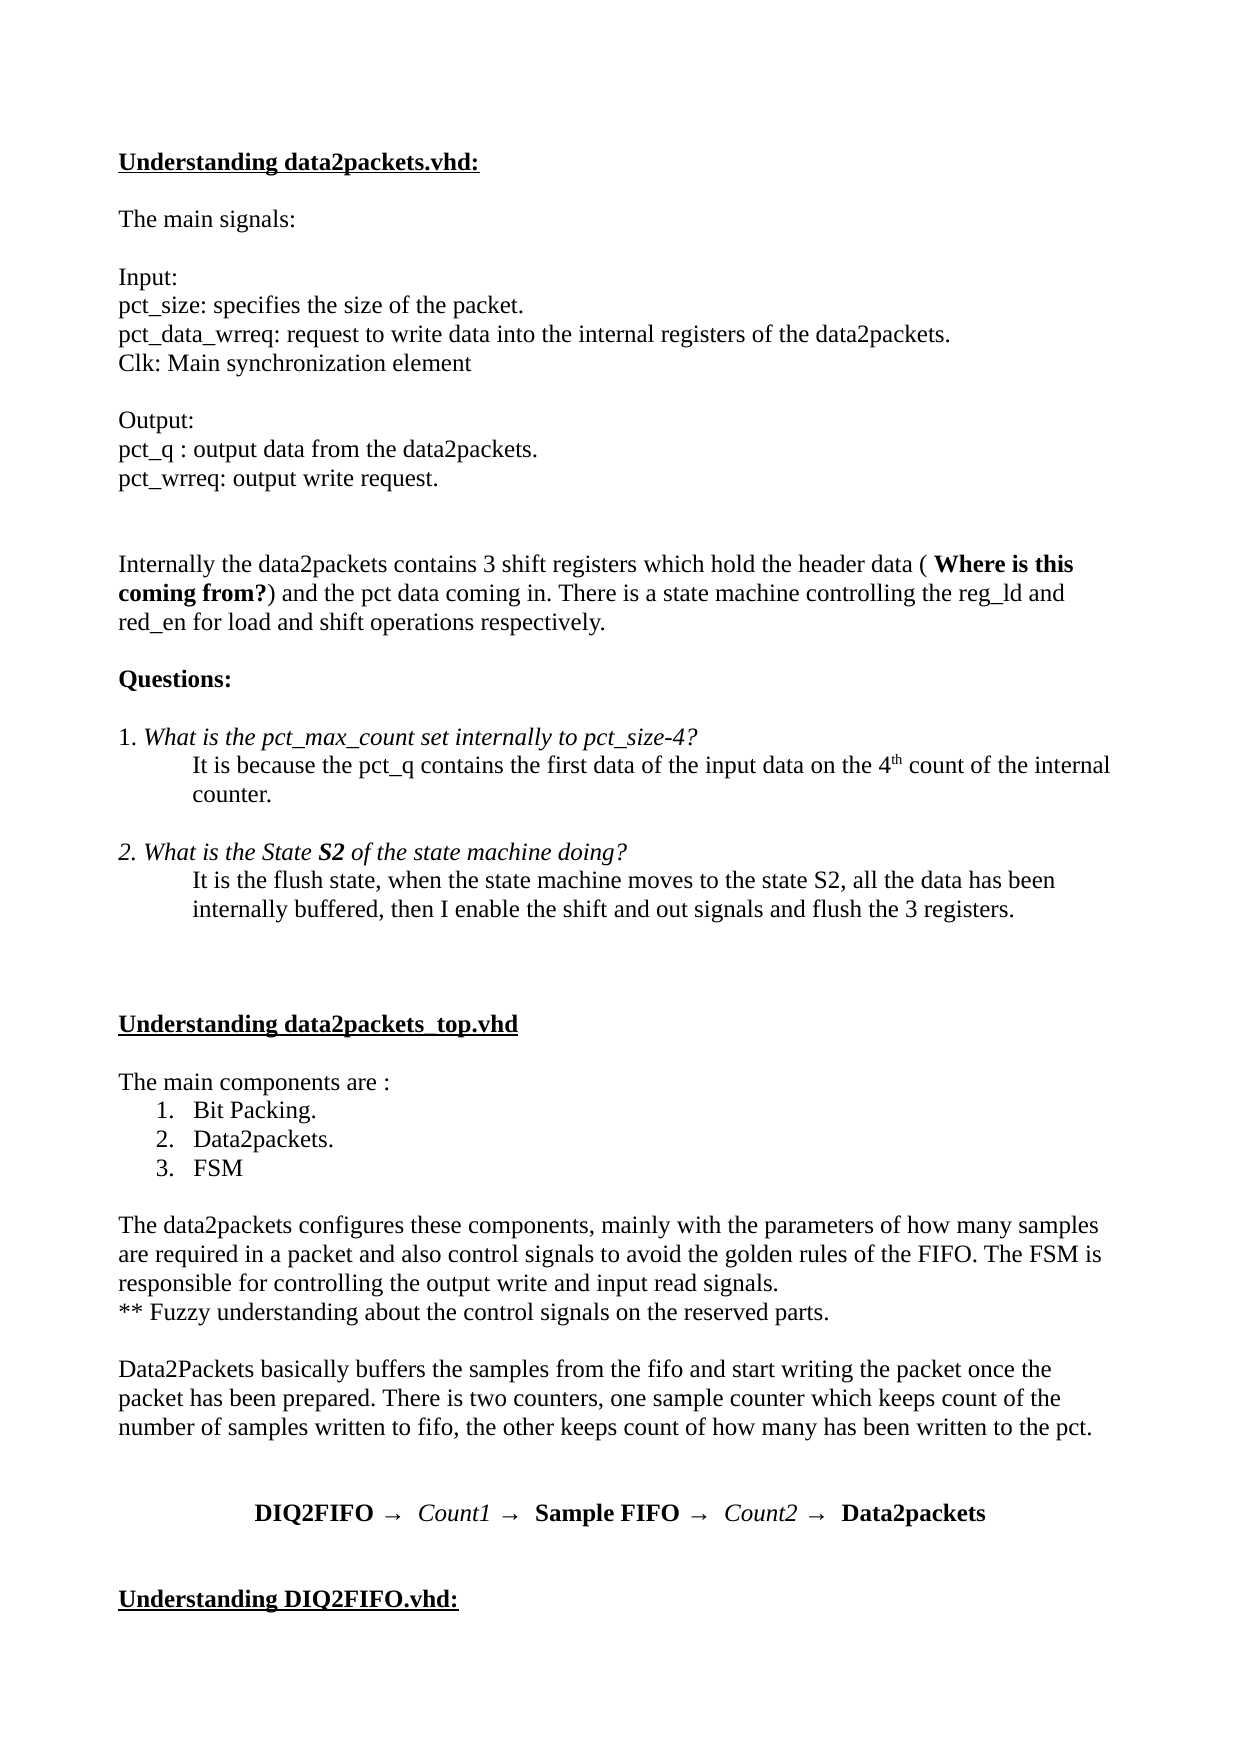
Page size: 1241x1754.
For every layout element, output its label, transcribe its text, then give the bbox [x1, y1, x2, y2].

text pct_wrreq: output write request. [118, 463, 1122, 492]
text Understanding data2packets.vhd: [118, 147, 1122, 176]
text pct_q : output data from the data2packets. [118, 434, 1122, 463]
list FSM [156, 1153, 1122, 1182]
text The data2packets configures these components, mainly with the parameters of how many samples are required in a packet and also control signals to avoid the golden rules of the FIFO. The FSM is responsible for controlling the output write and input read signals. [118, 1211, 1122, 1297]
text Input: [118, 262, 1122, 291]
text pct_size: specifies the size of the packet. [118, 291, 1122, 319]
text 2. What is the State S2 of the state machine doing? [118, 837, 1122, 866]
text It is the flush state, when the state machine moves to the state S2, all the data has been internally buffered, then I enable the shift and out signals and flush the 3 registers. [118, 866, 1122, 923]
list Bit Packing. [156, 1096, 1122, 1124]
text It is because the pct_q contains the first data of the input data on the 4th count of the internal counter. [118, 751, 1122, 808]
text DIQ2FIFO → Count1 → Sample FIFO → Count2 → Data2packets [118, 1498, 1122, 1527]
text Output: [118, 406, 1122, 434]
text Understanding DIQ2FIFO.vhd: [118, 1584, 1122, 1613]
text Clk: Main synchronization element [118, 348, 1122, 377]
text Data2Packets basically buffers the samples from the fifo and start writing the packet once the packet has been prepared. There is two counters, one sample counter which keeps count of the number of samples written to fifo, the other keeps count of how many has been written to the pct. [118, 1354, 1122, 1441]
list Data2packets. [156, 1124, 1122, 1153]
text pct_data_wrreq: request to write data into the internal registers of the data2packets. [118, 319, 1122, 348]
text Questions: [118, 664, 1122, 693]
text Internally the data2packets contains 3 shift registers which hold the header data ( Where is this coming from?) and the pct data coming in. There is a state machine controlling the reg_ld and red_en for load and shift operations respectively. [118, 549, 1122, 636]
text 1. What is the pct_max_count set internally to pct_size-4? [118, 722, 1122, 751]
text The main signals: [118, 204, 1122, 233]
text ** Fuzzy understanding about the control signals on the reserved parts. [118, 1297, 1122, 1326]
text The main components are : [118, 1067, 1122, 1096]
text Understanding data2packets_top.vhd [118, 1009, 1122, 1038]
